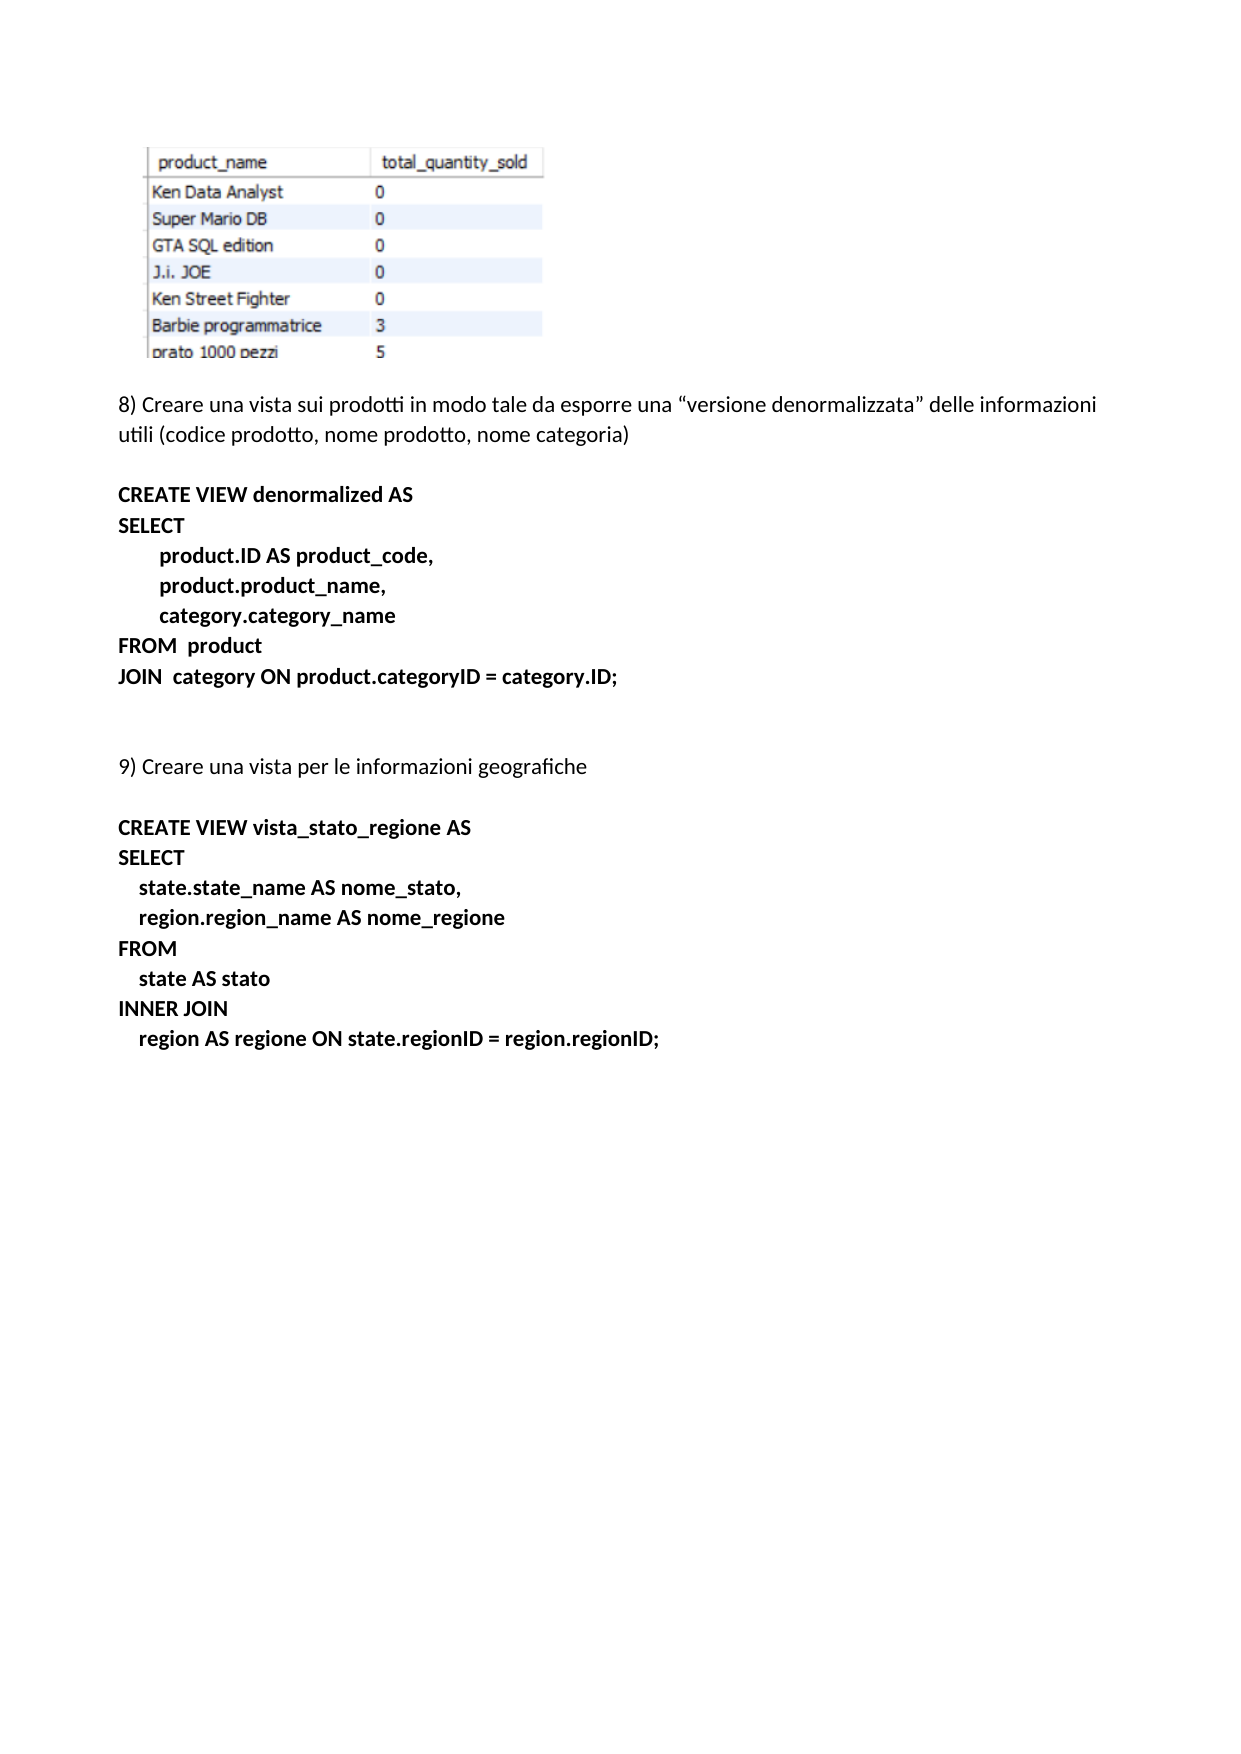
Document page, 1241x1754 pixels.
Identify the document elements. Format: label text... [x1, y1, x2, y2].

list CREATE VIEW denormalized AS SELECT product.ID AS product_code, product.product_name, category.category_name FROM product JOIN category ON product.categoryID = category.ID; [118, 481, 1122, 720]
list CREATE VIEW vista_stato_regione AS SELECT state.state_name AS nome_stato, region.region_name AS nome_regione FROM state AS stato INNER JOIN region AS regione ON state.regionID = region.regionID; [118, 813, 1122, 1052]
list 9) Creare una vista per le informazioni geografiche [118, 752, 1122, 781]
picture [142, 147, 550, 358]
list 8) Creare una vista sui prodotti in modo tale da esporre una “versione denormalizzata” delle informazioni utili (codice prodotto, nome prodotto, nome categoria) [118, 390, 1122, 448]
